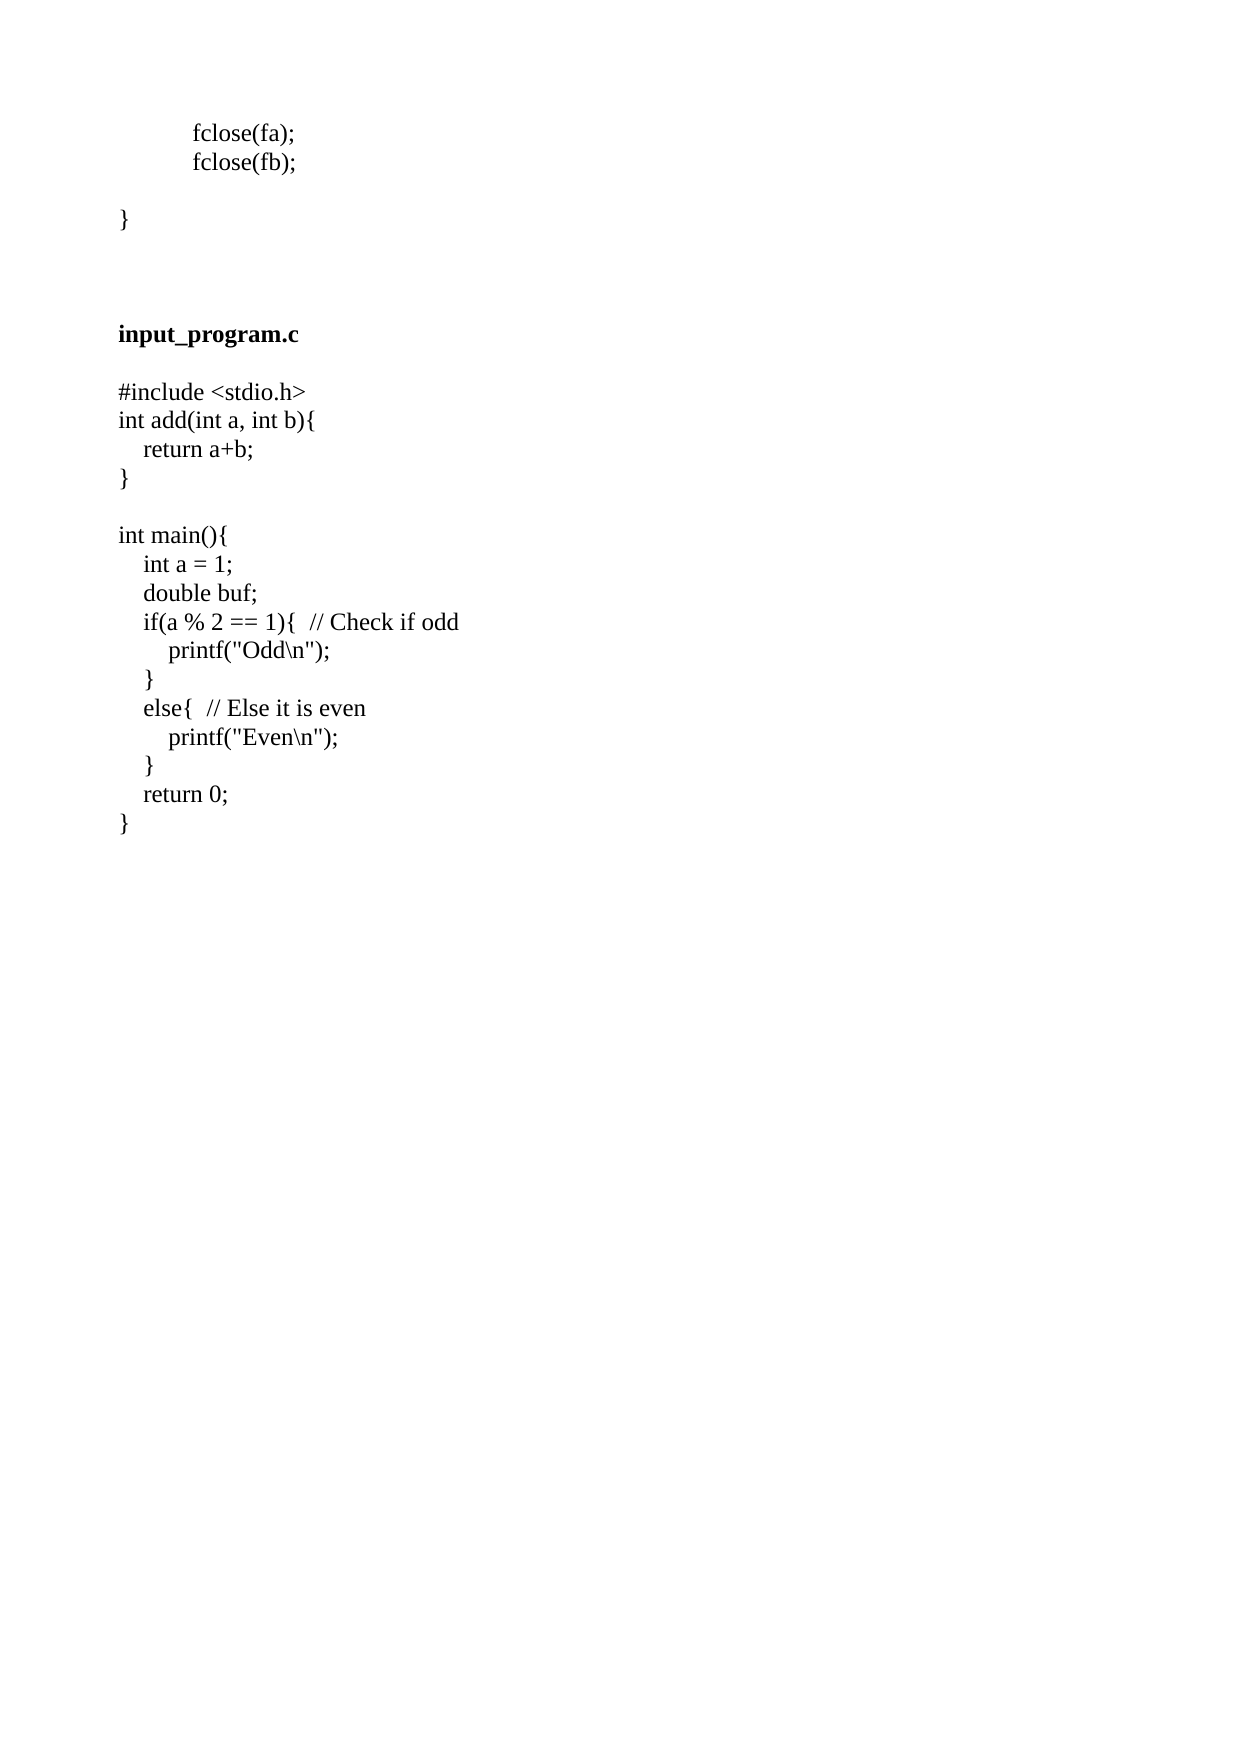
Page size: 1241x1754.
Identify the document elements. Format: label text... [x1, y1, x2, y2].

text } [118, 463, 1122, 492]
text int a = 1; [118, 549, 1122, 578]
text } [118, 751, 1122, 779]
text if(a % 2 == 1){ // Check if odd [118, 607, 1122, 636]
text } [118, 664, 1122, 693]
text return 0; [118, 779, 1122, 808]
text } [118, 204, 1122, 233]
text double buf; [118, 578, 1122, 607]
text input_program.c [118, 319, 1122, 348]
text int main(){ [118, 521, 1122, 549]
text printf("Even\n"); [118, 722, 1122, 751]
text #include <stdio.h> [118, 377, 1122, 406]
text fclose(fb); [118, 147, 1122, 176]
text fclose(fa); [118, 118, 1122, 147]
text else{ // Else it is even [118, 693, 1122, 722]
text printf("Odd\n"); [118, 636, 1122, 664]
text } [118, 808, 1122, 837]
text int add(int a, int b){ [118, 406, 1122, 434]
text return a+b; [118, 434, 1122, 463]
